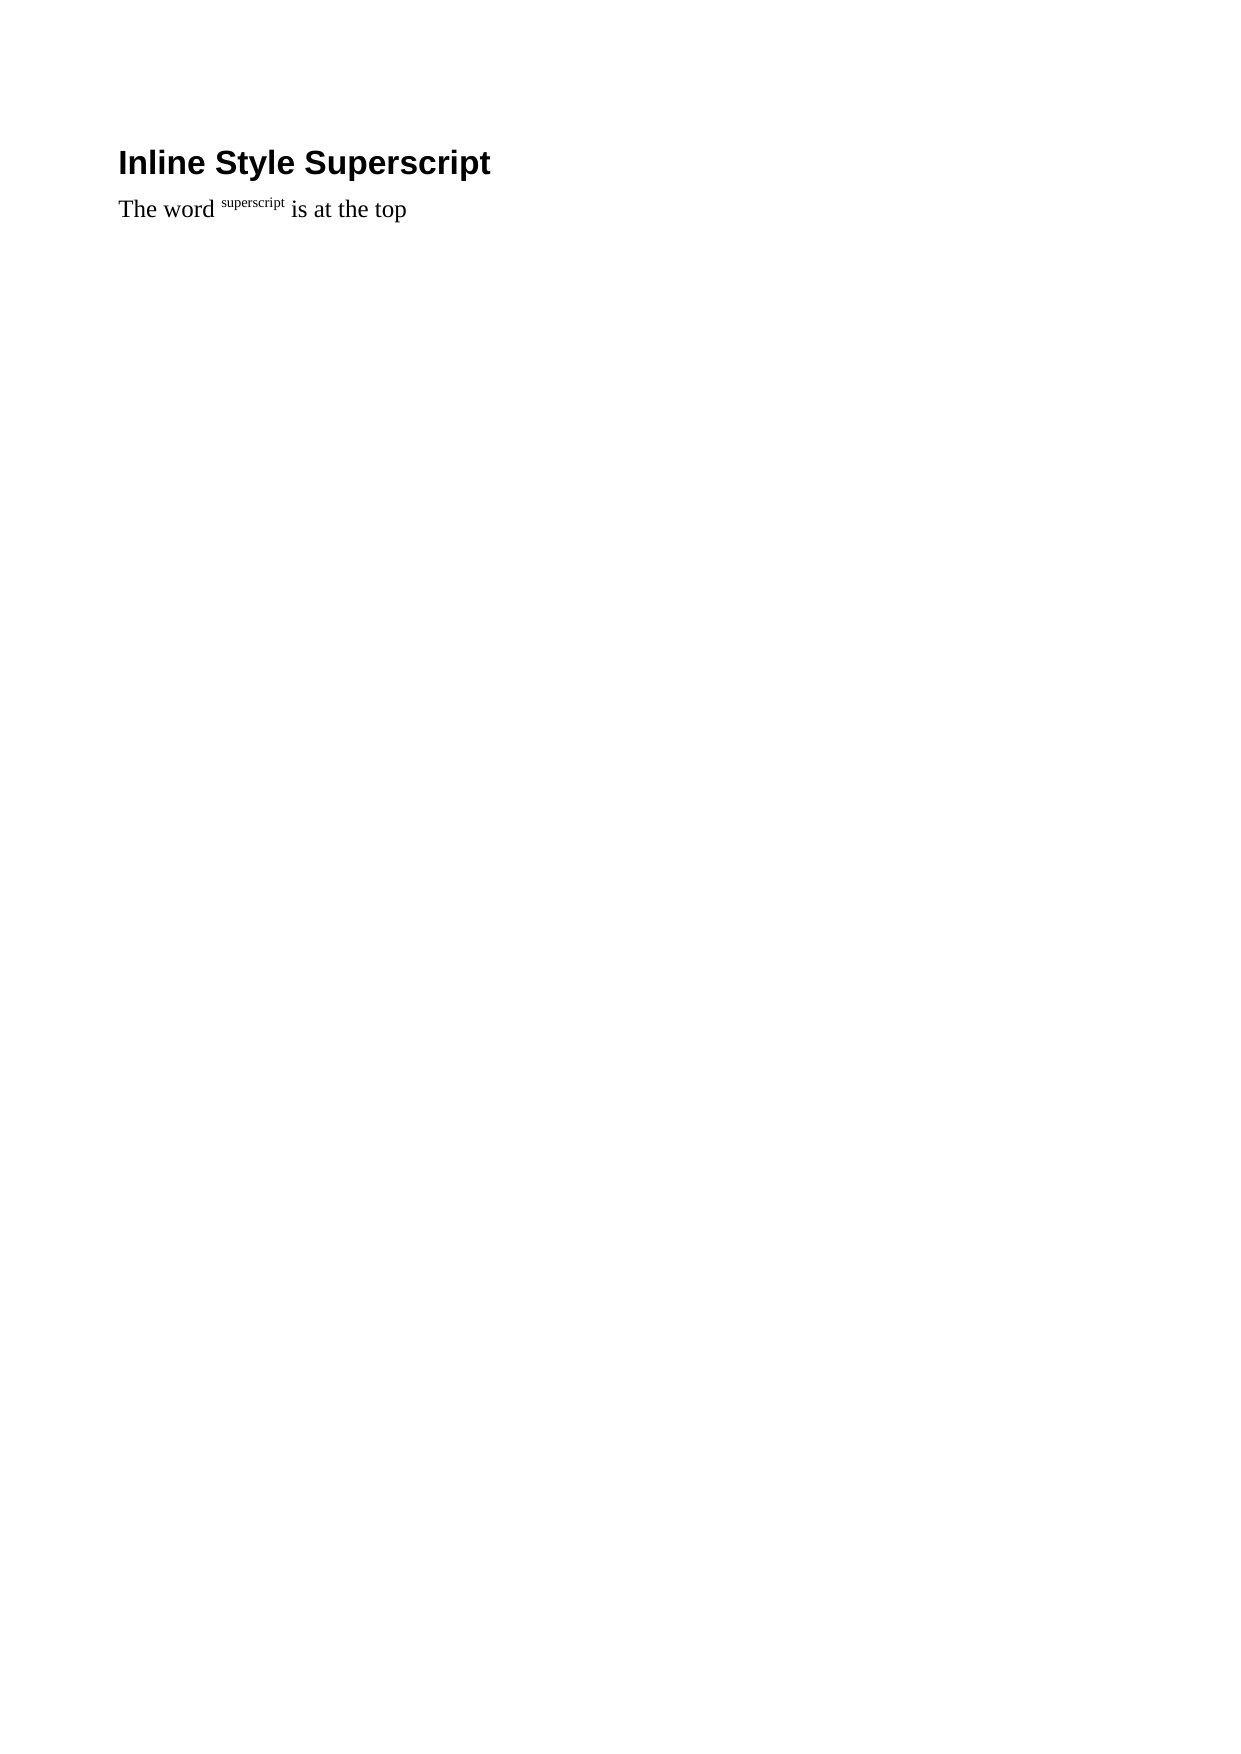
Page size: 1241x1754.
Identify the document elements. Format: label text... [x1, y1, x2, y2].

text The word superscript is at the top [118, 194, 1122, 223]
subtitle Inline Style Superscript [118, 143, 1122, 182]
